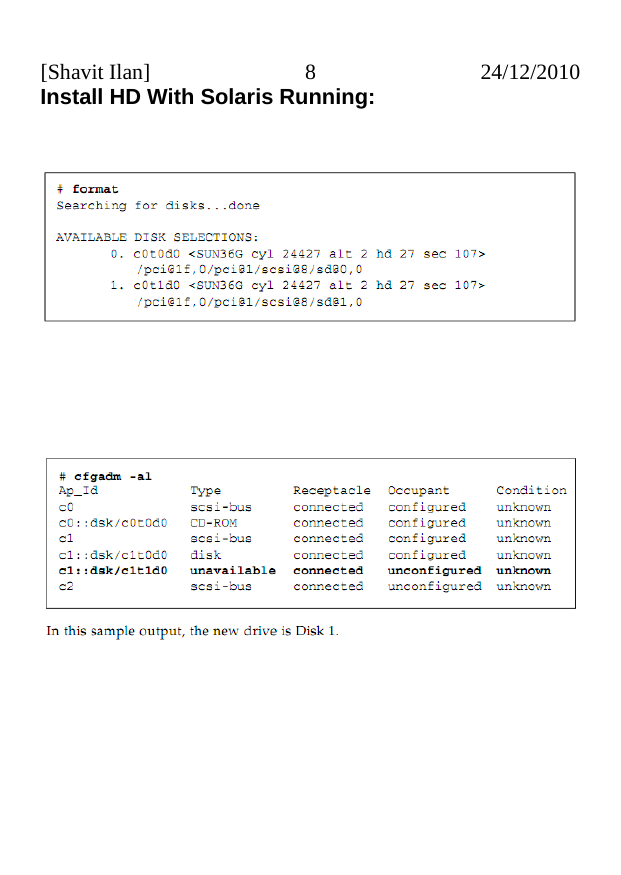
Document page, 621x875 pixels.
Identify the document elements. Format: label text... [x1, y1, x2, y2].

text Install HD With Solaris Running: [40, 84, 580, 109]
picture [40, 167, 580, 327]
picture [40, 452, 580, 641]
